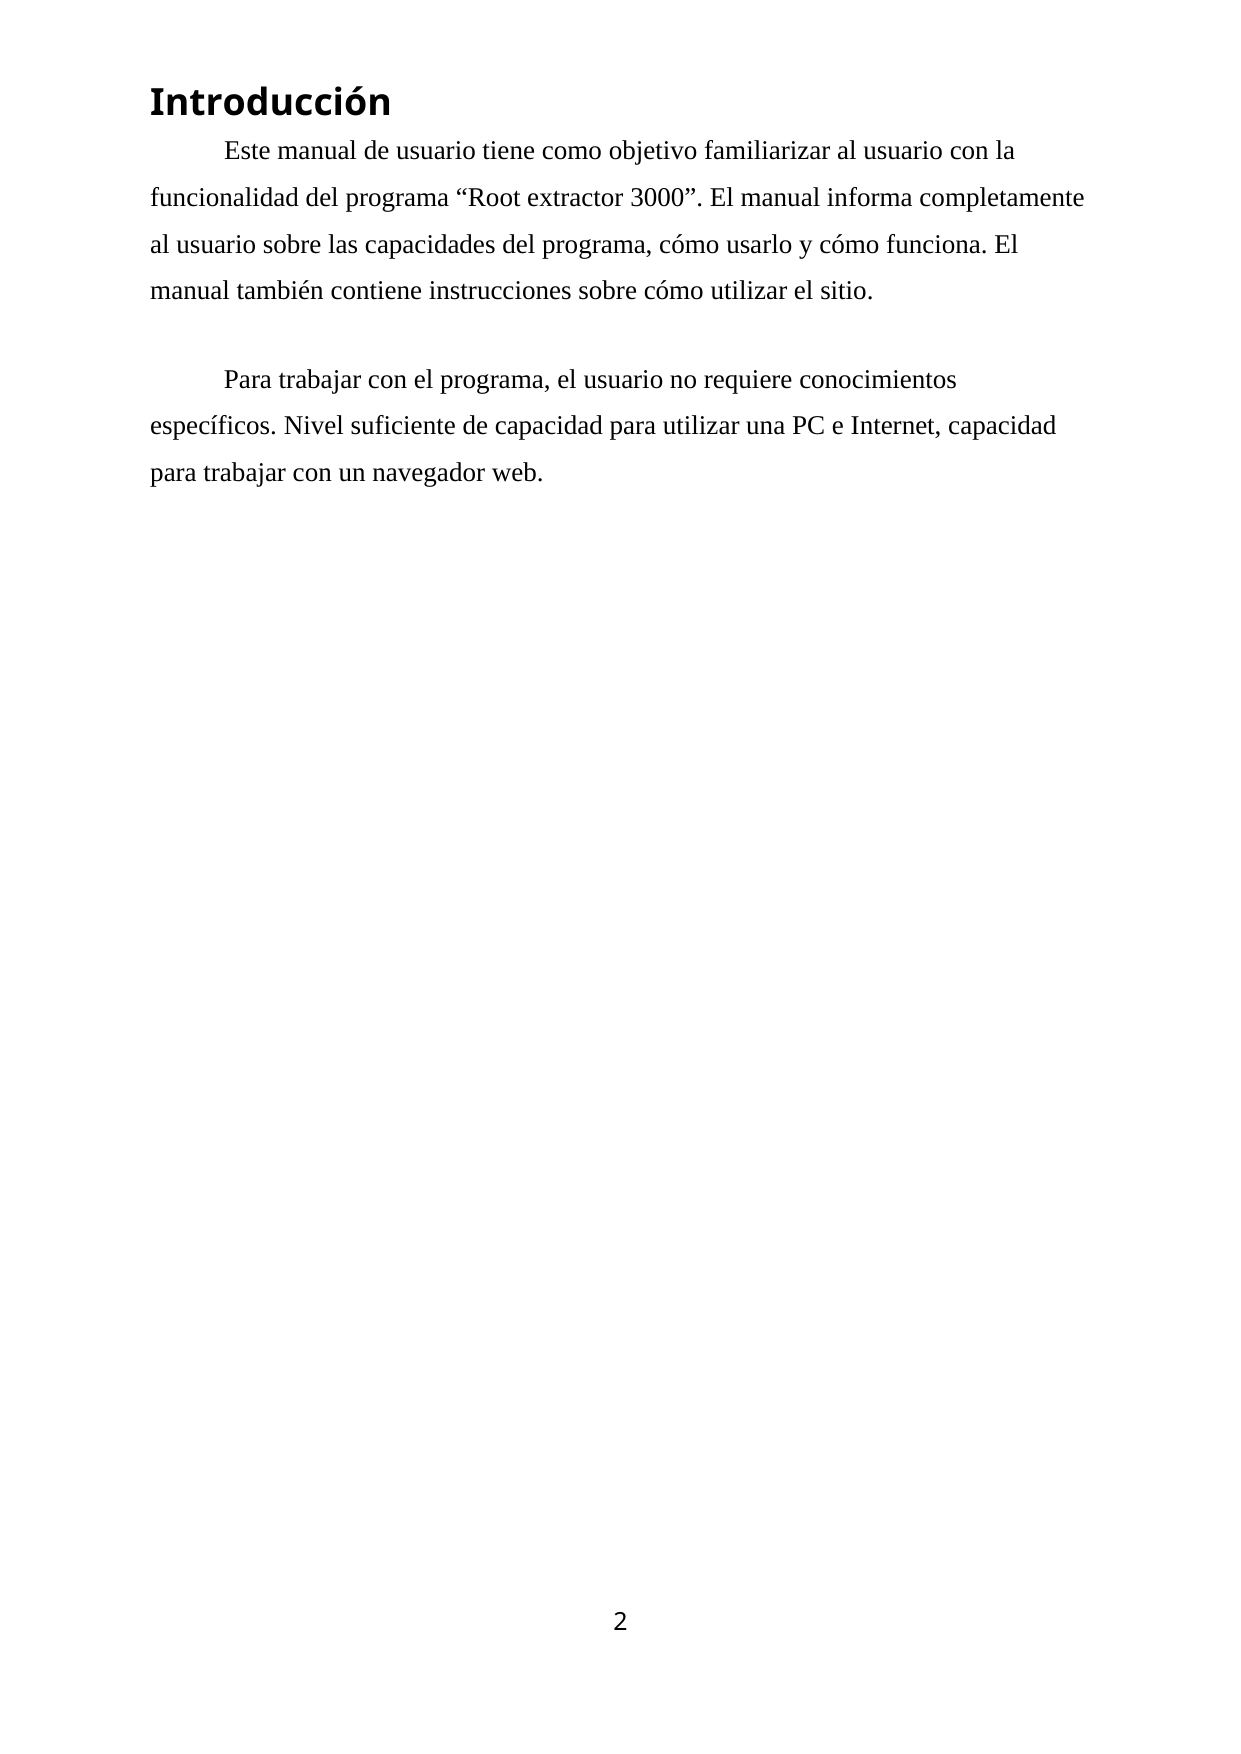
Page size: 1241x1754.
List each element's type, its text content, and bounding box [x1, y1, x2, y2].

subtitle Introducción [150, 75, 1090, 126]
text Este manual de usuario tiene como objetivo familiarizar al usuario con la funcionalidad del programa “Root extractor 3000”. El manual informa completamente al usuario sobre las capacidades del programa, cómo usarlo y cómo funciona. El manual también contiene instrucciones sobre cómo utilizar el sitio. [150, 134, 1090, 306]
text Para trabajar con el programa, el usuario no requiere conocimientos específicos. Nivel suficiente de capacidad para utilizar una PC e Internet, capacidad para trabajar con un navegador web. [150, 363, 1090, 487]
